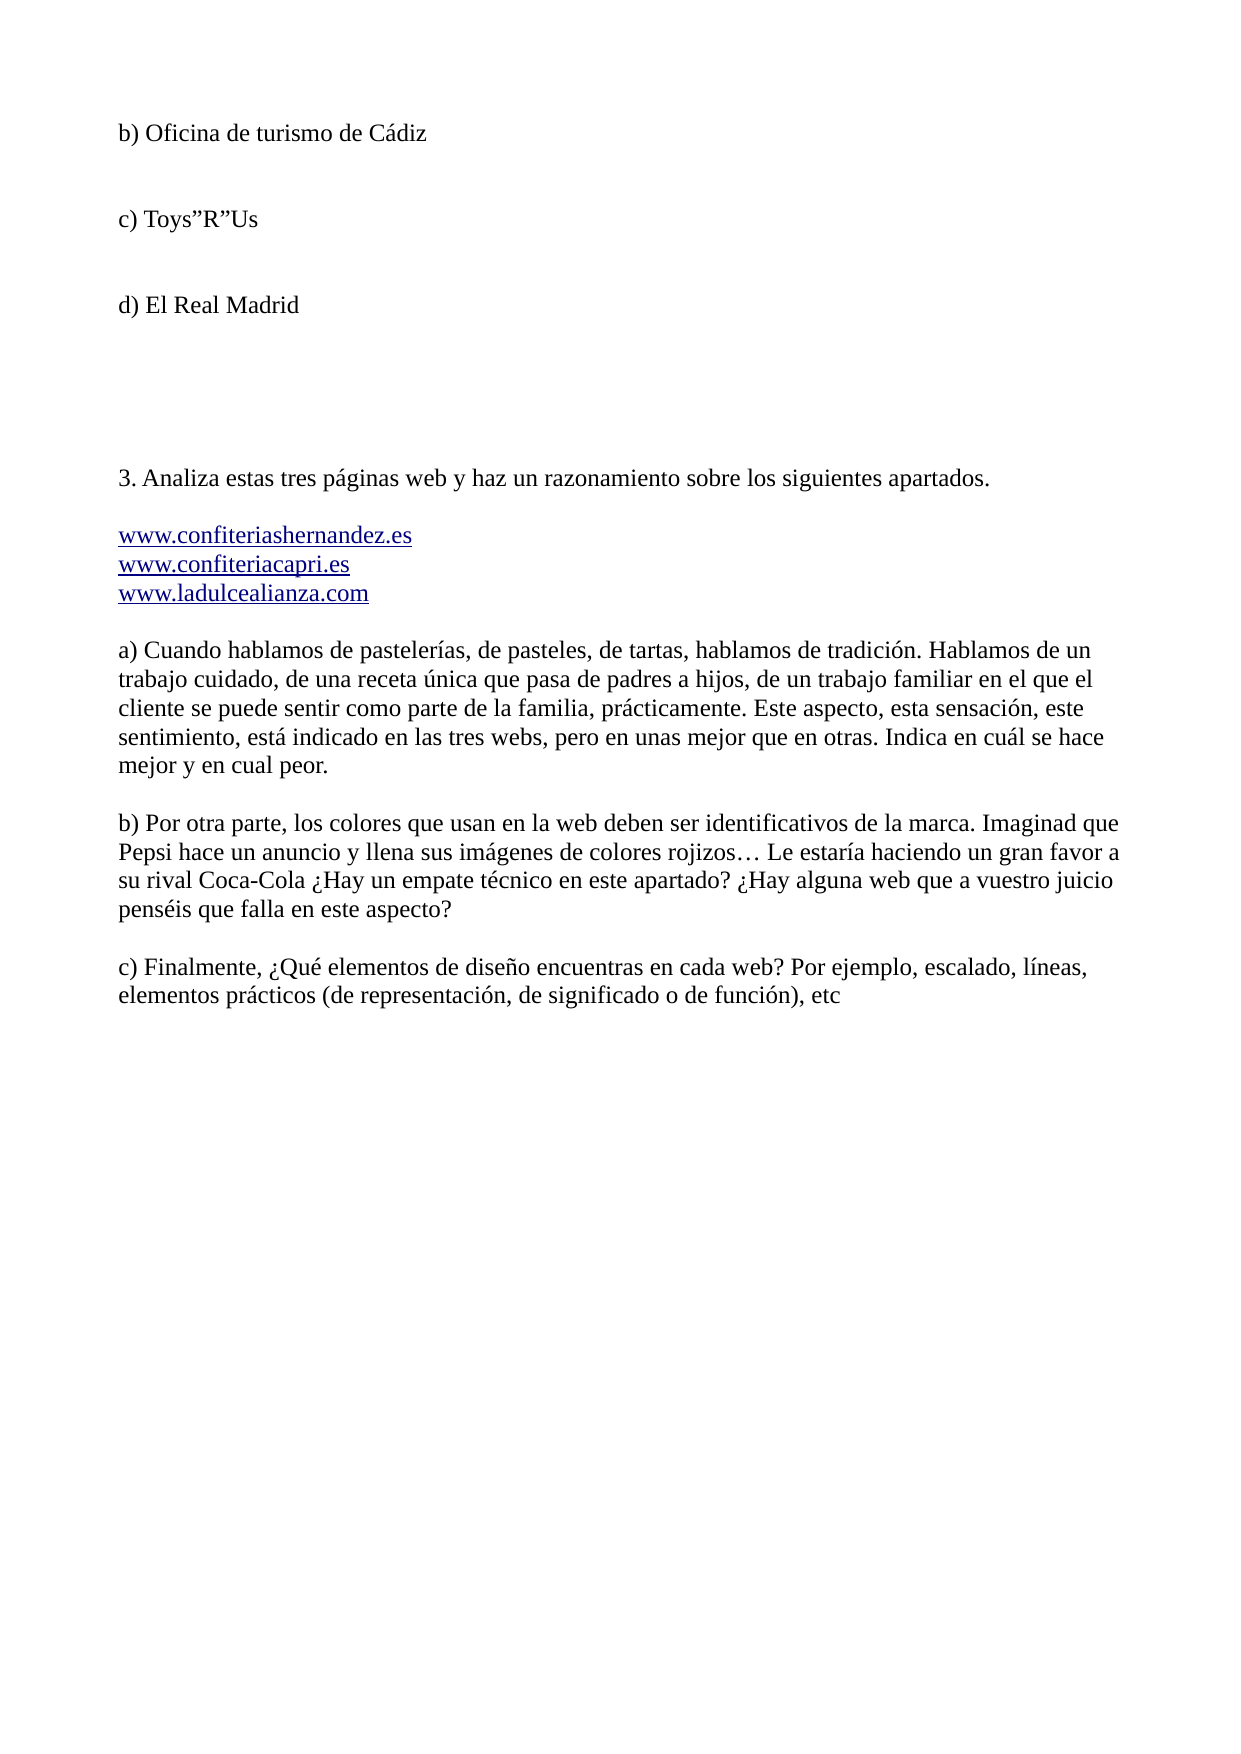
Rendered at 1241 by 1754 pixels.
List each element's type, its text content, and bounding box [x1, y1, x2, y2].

text www.confiteriashernandez.es [118, 521, 1122, 549]
text 3. Analiza estas tres páginas web y haz un razonamiento sobre los siguientes apartados. [118, 463, 1122, 492]
text c) Toys”R”Us [118, 204, 1122, 233]
text d) El Real Madrid [118, 291, 1122, 319]
text a) Cuando hablamos de pastelerías, de pasteles, de tartas, hablamos de tradición. Hablamos de un trabajo cuidado, de una receta única que pasa de padres a hijos, de un trabajo familiar en el que el cliente se puede sentir como parte de la familia, prácticamente. Este aspecto, esta sensación, este sentimiento, está indicado en las tres webs, pero en unas mejor que en otras. Indica en cuál se hace mejor y en cual peor. [118, 636, 1122, 779]
text www.ladulcealianza.com [118, 578, 1122, 607]
text www.confiteriacapri.es [118, 549, 1122, 578]
text c) Finalmente, ¿Qué elementos de diseño encuentras en cada web? Por ejemplo, escalado, líneas, elementos prácticos (de representación, de significado o de función), etc [118, 952, 1122, 1009]
text b) Por otra parte, los colores que usan en la web deben ser identificativos de la marca. Imaginad que Pepsi hace un anuncio y llena sus imágenes de colores rojizos… Le estaría haciendo un gran favor a su rival Coca-Cola ¿Hay un empate técnico en este apartado? ¿Hay alguna web que a vuestro juicio penséis que falla en este aspecto? [118, 808, 1122, 923]
text b) Oficina de turismo de Cádiz [118, 118, 1122, 147]
